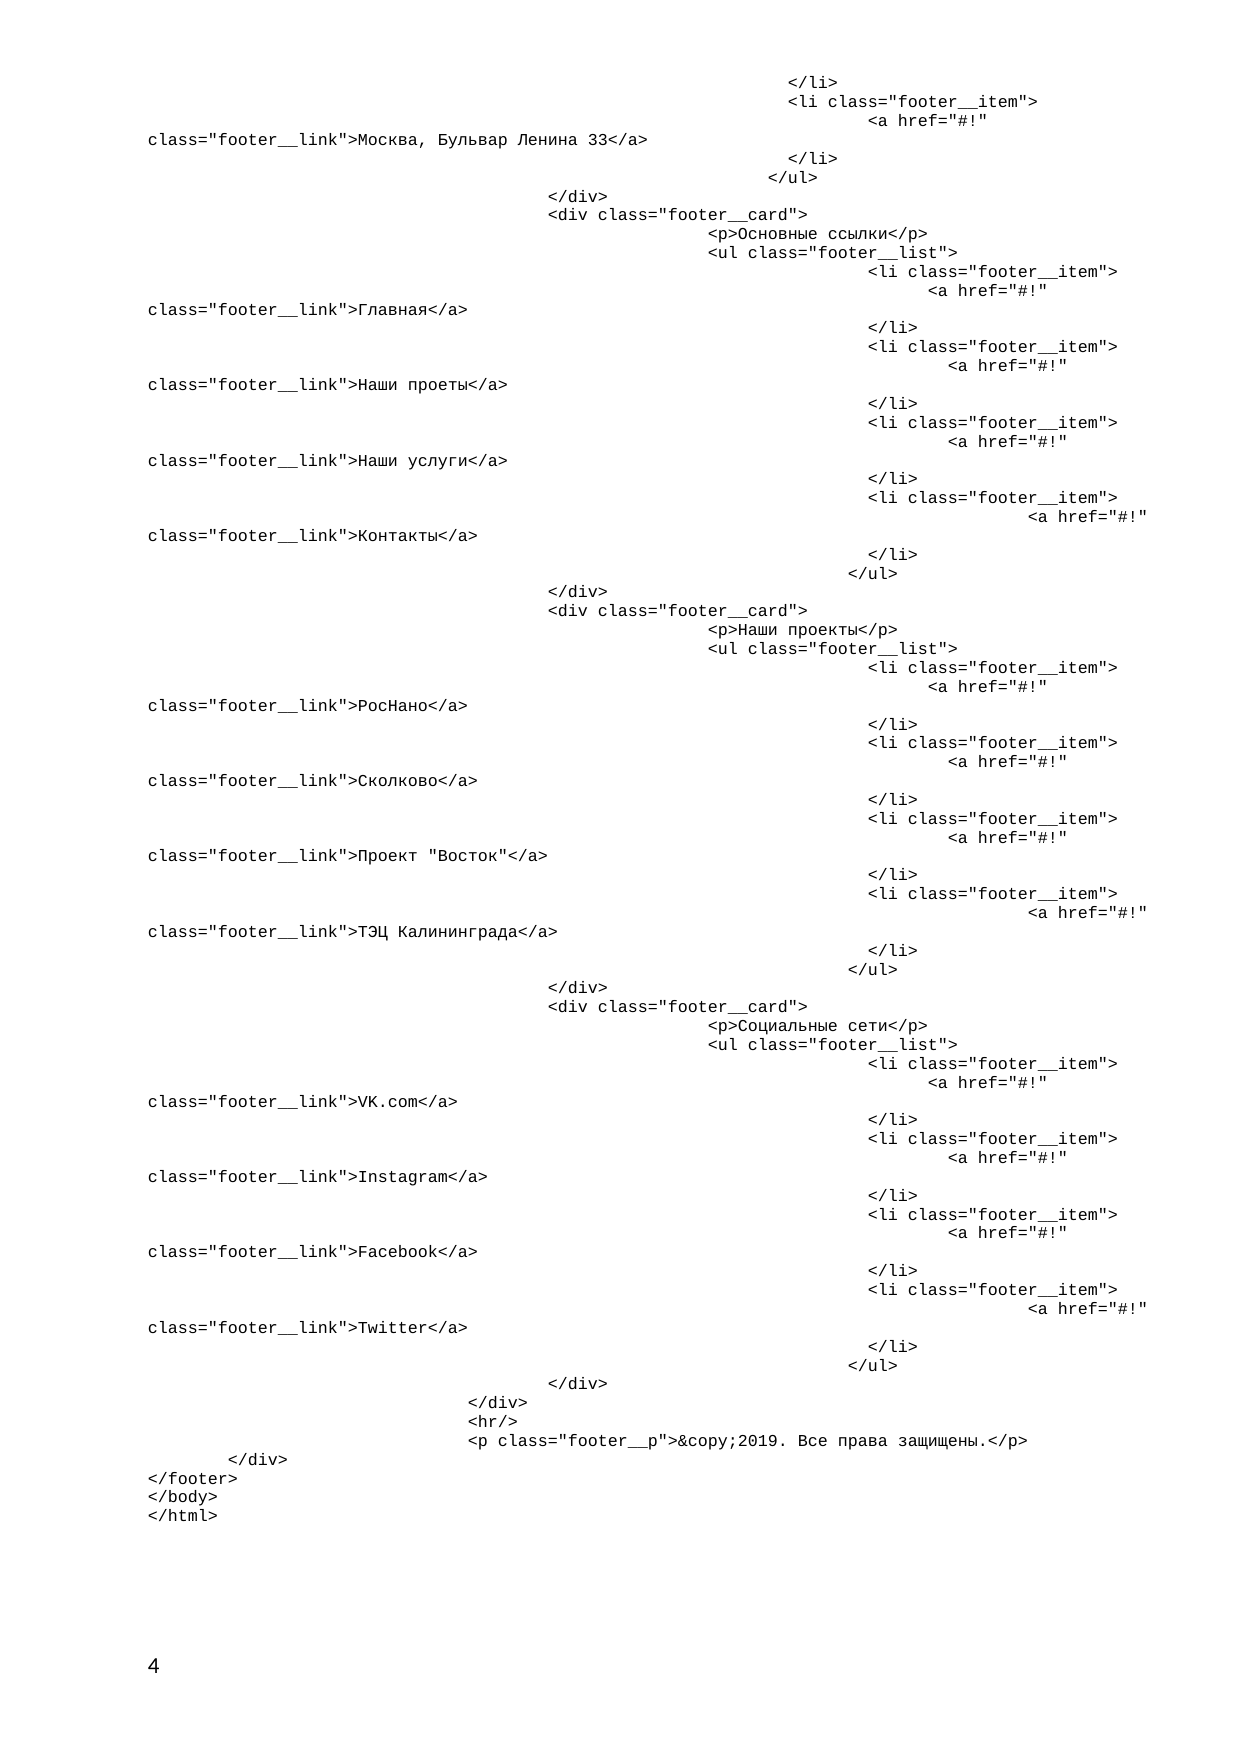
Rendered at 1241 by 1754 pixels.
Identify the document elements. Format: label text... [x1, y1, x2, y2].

text <a href="#!" class="footer__link">Facebook</a> [148, 1225, 1152, 1263]
text <hr/> [148, 1414, 1152, 1432]
text </li> [148, 1187, 1152, 1206]
text </li> [148, 75, 1152, 94]
text <p>Социальные сети</p> [148, 1018, 1152, 1037]
text <li class="footer__item"> [148, 1131, 1152, 1150]
text <ul class="footer__list"> [148, 641, 1152, 659]
text </li> [148, 867, 1152, 886]
text </ul> [148, 961, 1152, 980]
text <ul class="footer__list"> [148, 1037, 1152, 1055]
text <ul class="footer__list"> [148, 245, 1152, 263]
text <a href="#!" class="footer__link">Главная</a> [148, 282, 1152, 320]
text <li class="footer__item"> [148, 339, 1152, 358]
text <li class="footer__item"> [148, 414, 1152, 433]
text </ul> [148, 1357, 1152, 1376]
text <li class="footer__item"> [148, 94, 1152, 113]
text </li> [148, 471, 1152, 490]
text <a href="#!" class="footer__link">VK.com</a> [148, 1074, 1152, 1112]
text </li> [148, 150, 1152, 169]
text </html> [148, 1508, 1152, 1527]
text <a href="#!" class="footer__link">ТЭЦ Калининграда</a> [148, 904, 1152, 942]
text </li> [148, 1338, 1152, 1357]
text </div> [148, 980, 1152, 999]
text <li class="footer__item"> [148, 735, 1152, 754]
text <li class="footer__item"> [148, 490, 1152, 509]
text <a href="#!" class="footer__link">Сколково</a> [148, 754, 1152, 791]
text </ul> [148, 565, 1152, 584]
text <a href="#!" class="footer__link">Instagram</a> [148, 1150, 1152, 1187]
text </li> [148, 546, 1152, 565]
text </body> [148, 1489, 1152, 1508]
text <p class="footer__p">&copy;2019. Все права защищены.</p> [148, 1432, 1152, 1451]
text <p>Наши проекты</p> [148, 622, 1152, 641]
text <a href="#!" class="footer__link">Twitter</a> [148, 1301, 1152, 1338]
text </footer> [148, 1470, 1152, 1489]
text </li> [148, 942, 1152, 961]
text </li> [148, 320, 1152, 339]
text <li class="footer__item"> [148, 1206, 1152, 1225]
text <a href="#!" class="footer__link">Контакты</a> [148, 509, 1152, 546]
text <div class="footer__card"> [148, 603, 1152, 622]
text <a href="#!" class="footer__link">Наши проеты</a> [148, 358, 1152, 396]
text </li> [148, 716, 1152, 735]
text <div class="footer__card"> [148, 999, 1152, 1018]
text </li> [148, 1263, 1152, 1282]
text <li class="footer__item"> [148, 1055, 1152, 1074]
text <a href="#!" class="footer__link">РосНано</a> [148, 678, 1152, 716]
text </div> [148, 584, 1152, 603]
text </li> [148, 1112, 1152, 1131]
text </ul> [148, 169, 1152, 188]
text <a href="#!" class="footer__link">Проект "Восток"</a> [148, 829, 1152, 867]
text </div> [148, 1451, 1152, 1470]
text </div> [148, 188, 1152, 207]
text <li class="footer__item"> [148, 886, 1152, 904]
text <p>Основные ссылки</p> [148, 226, 1152, 245]
text </li> [148, 791, 1152, 810]
text <a href="#!" class="footer__link">Наши услуги</a> [148, 433, 1152, 471]
text </div> [148, 1376, 1152, 1395]
text <div class="footer__card"> [148, 207, 1152, 226]
text <li class="footer__item"> [148, 263, 1152, 282]
text </li> [148, 396, 1152, 414]
text <a href="#!" class="footer__link">Москва, Бульвар Ленина 33</a> [148, 113, 1152, 150]
text <li class="footer__item"> [148, 659, 1152, 678]
text <li class="footer__item"> [148, 810, 1152, 829]
text </div> [148, 1395, 1152, 1414]
text <li class="footer__item"> [148, 1282, 1152, 1301]
